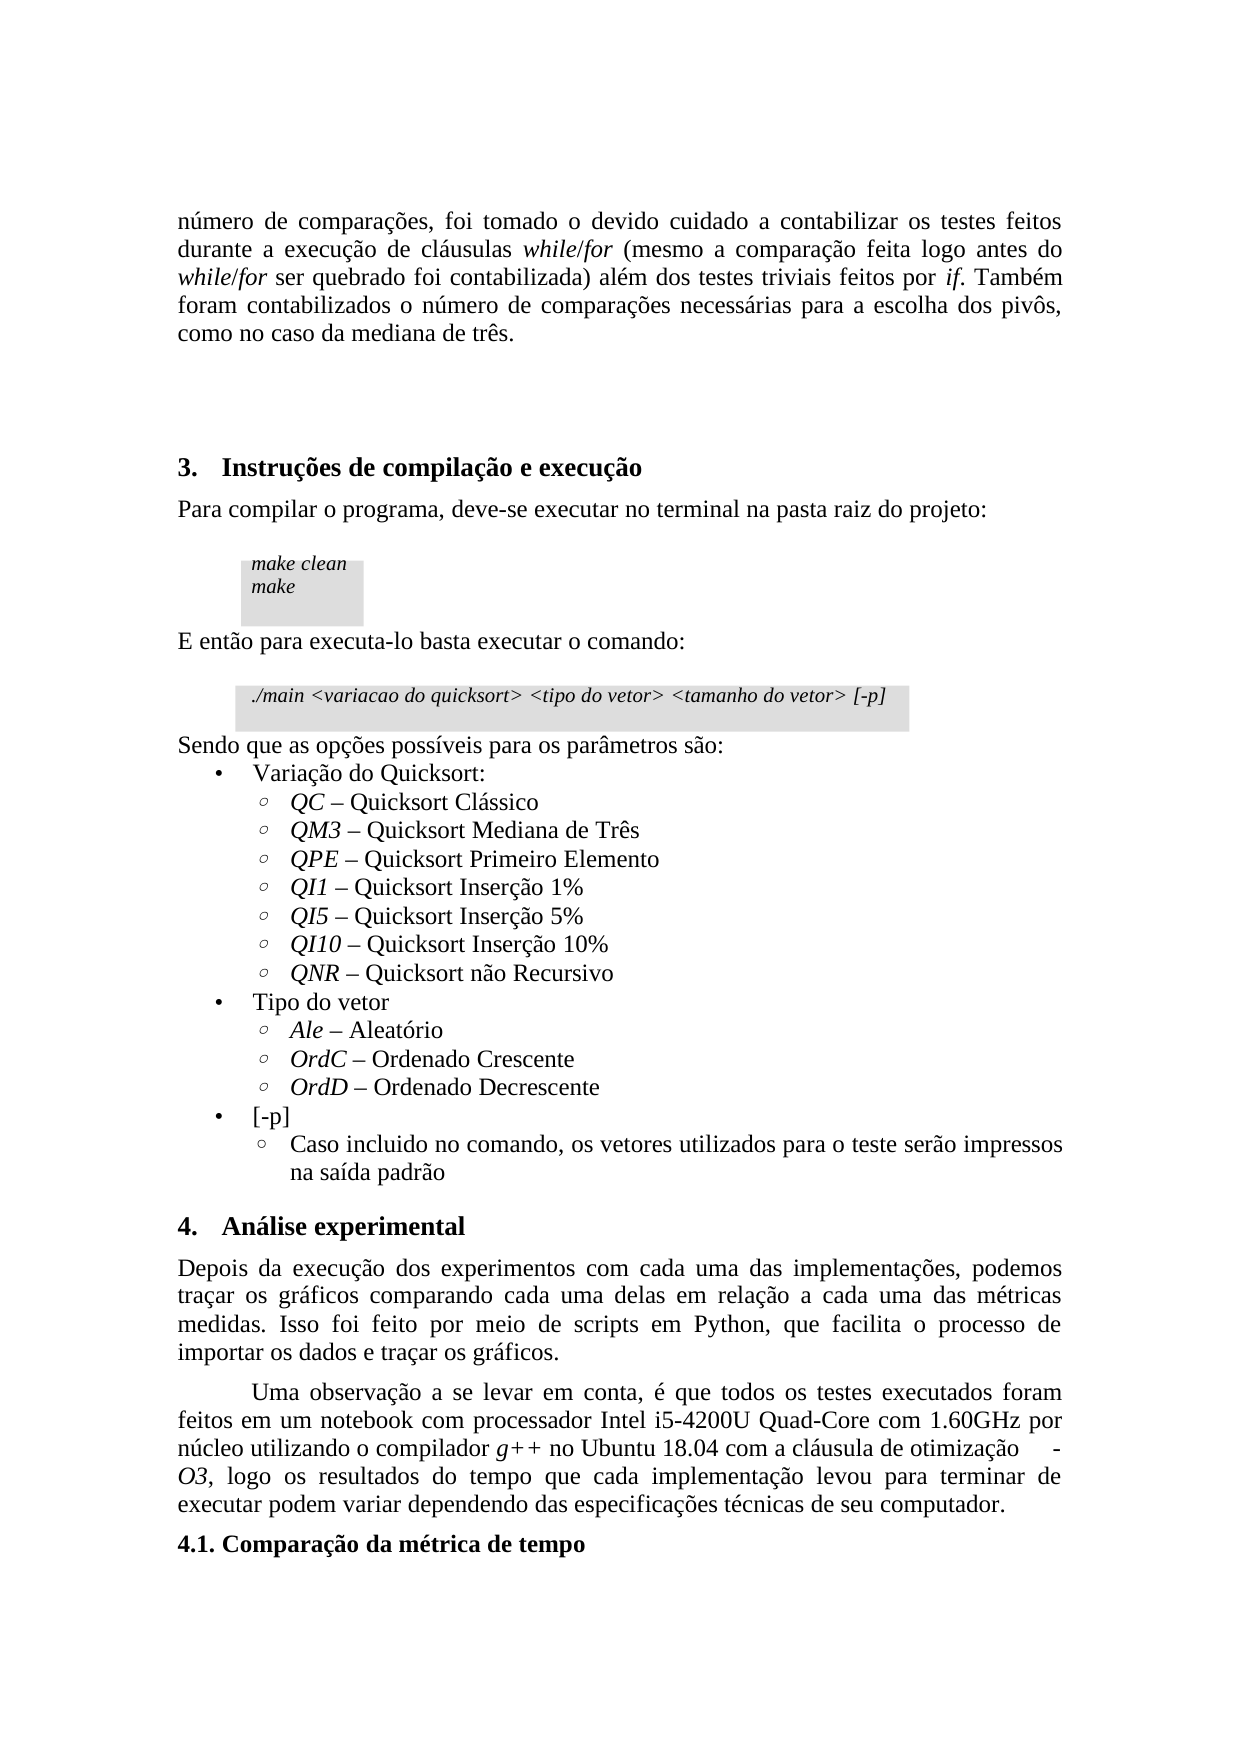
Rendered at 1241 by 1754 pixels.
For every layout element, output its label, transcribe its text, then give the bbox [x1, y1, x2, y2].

text make clean [177, 551, 1063, 574]
list [-p] [215, 1102, 1063, 1130]
text E então para executa-lo basta executar o comando: [177, 627, 1063, 683]
title Análise experimental [177, 1211, 1063, 1241]
list Tipo do vetor [215, 987, 1063, 1016]
text ./main <variacao do quicksort> <tipo do vetor> <tamanho do vetor> [-p] [177, 683, 1063, 707]
text Uma observação a se levar em conta, é que todos os testes executados foram feitos em um notebook com processador Intel i5-4200U Quad-Core com 1.60GHz por núcleo utilizando o compilador g++ no Ubuntu 18.04 com a cláusula de otimização -O3, logo os resultados do tempo que cada implementação levou para terminar de executar podem variar dependendo das especificações técnicas de seu computador. [177, 1378, 1063, 1518]
list QI10 – Quicksort Inserção 10% [252, 930, 1063, 958]
list QC – Quicksort Clássico [252, 788, 1063, 816]
text Sendo que as opções possíveis para os parâmetros são: [177, 731, 1063, 759]
text 4.1. Comparação da métrica de tempo [177, 1530, 1063, 1558]
text make [177, 575, 241, 598]
list QM3 – Quicksort Mediana de Três [252, 816, 1063, 844]
list QI1 – Quicksort Inserção 1% [252, 873, 1063, 901]
list QI5 – Quicksort Inserção 5% [252, 902, 1063, 930]
list QPE – Quicksort Primeiro Elemento [252, 845, 1063, 873]
text Depois da execução dos experimentos com cada uma das implementações, podemos traçar os gráficos comparando cada uma delas em relação a cada uma das métricas medidas. Isso foi feito por meio de scripts em Python, que facilita o processo de importar os dados e traçar os gráficos. [177, 1253, 1063, 1366]
text Para compilar o programa, deve-se executar no terminal na pasta raiz do projeto: [177, 495, 1063, 551]
text número de comparações, foi tomado o devido cuidado a contabilizar os testes feitos durante a execução de cláusulas while/for (mesmo a comparação feita logo antes do while/for ser quebrado foi contabilizada) além dos testes triviais feitos por if. Também foram contabilizados o número de comparações necessárias para a escolha dos pivôs, como no caso da mediana de três. [177, 207, 1063, 347]
list QNR – Quicksort não Recursivo [252, 959, 1063, 987]
list OrdC – Ordenado Crescente [252, 1044, 1063, 1073]
list Variação do Quicksort: [215, 759, 1063, 787]
title Instruções de compilação e execução [177, 452, 1063, 482]
list Caso incluido no comando, os vetores utilizados para o teste serão impressos na saída padrão [252, 1130, 1063, 1186]
text make [364, 575, 1063, 598]
list Ale – Aleatório [252, 1016, 1063, 1044]
list OrdD – Ordenado Decrescente [252, 1073, 1063, 1101]
